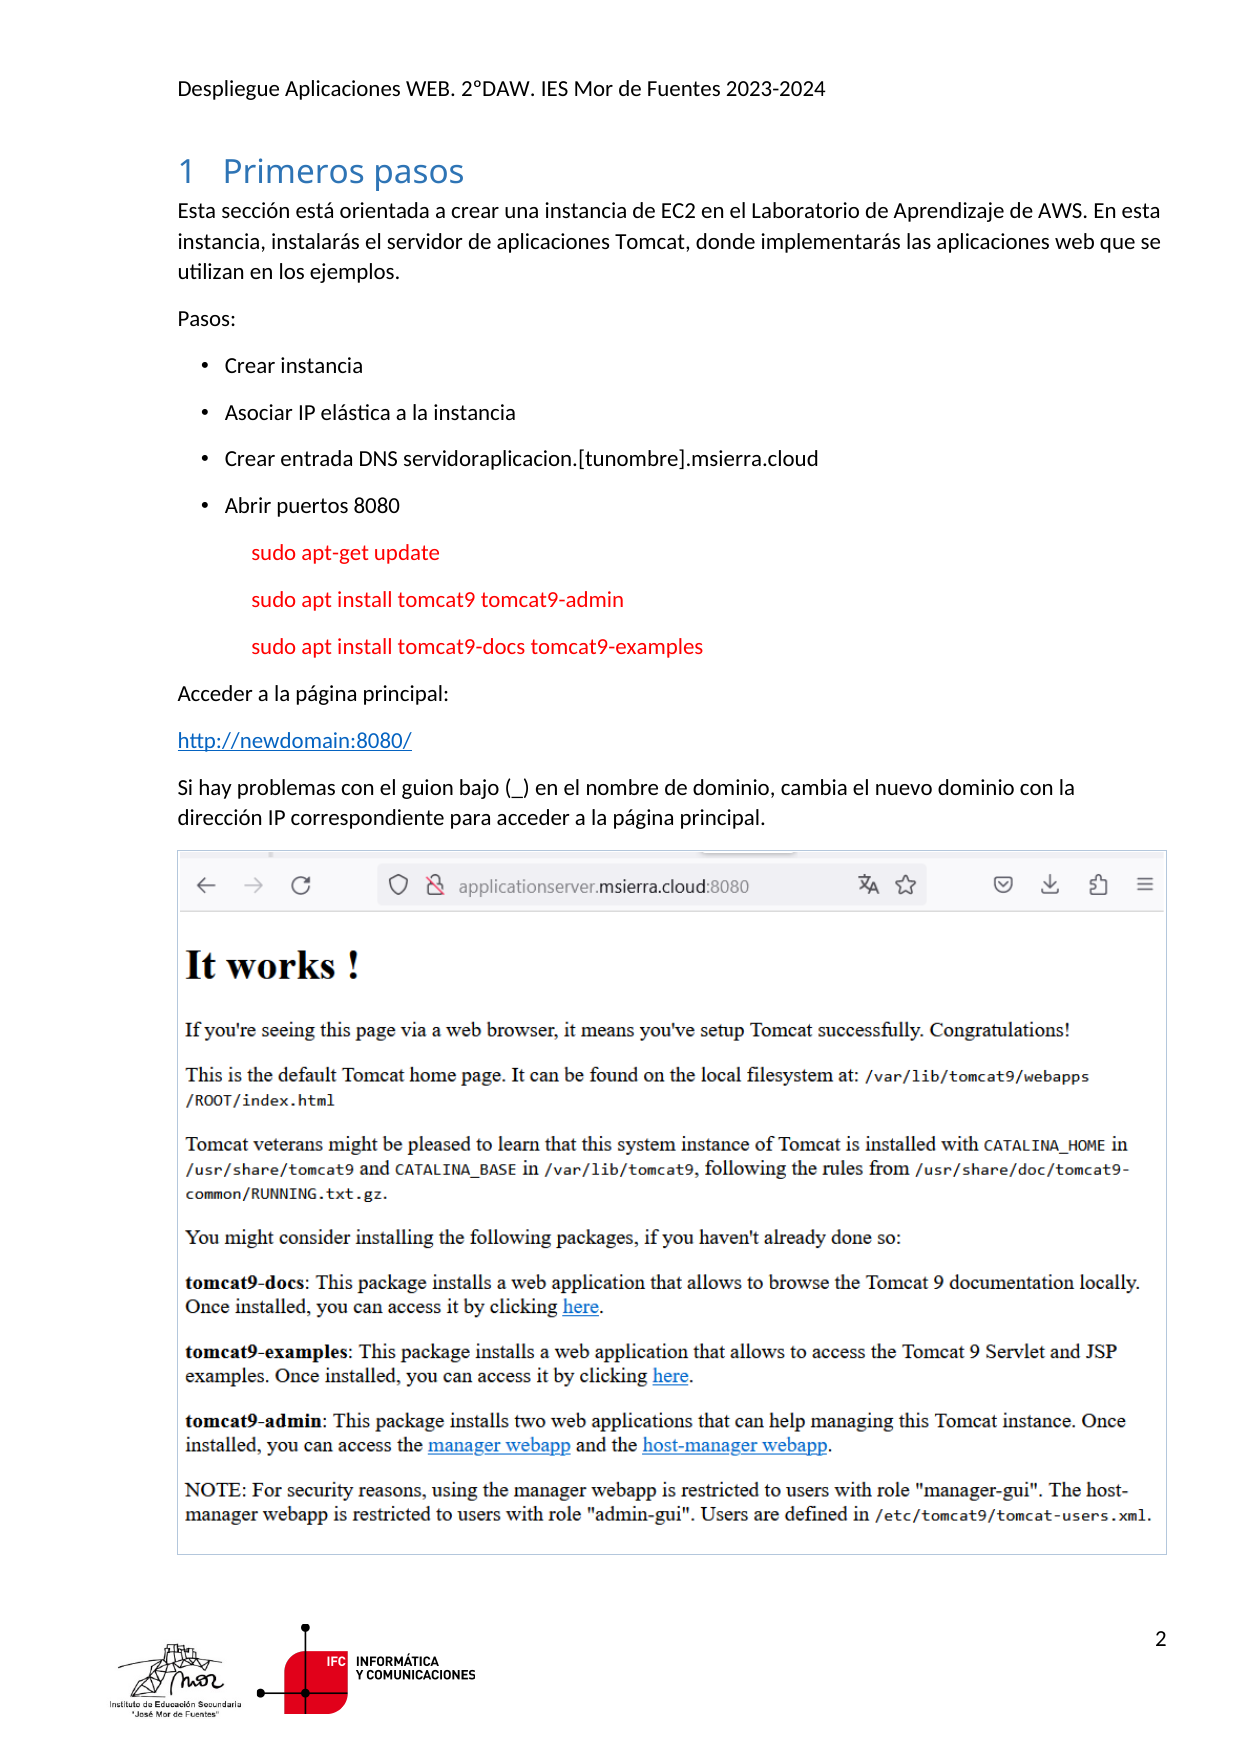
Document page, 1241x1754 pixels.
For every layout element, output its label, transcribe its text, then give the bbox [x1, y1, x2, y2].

text Esta sección está orientada a crear una instancia de EC2 en el Laboratorio de Aprendizaje de AWS. En esta instancia, instalarás el servidor de aplicaciones Tomcat, donde implementarás las aplicaciones web que se utilizan en los ejemplos. [177, 197, 1167, 285]
list Crear entrada DNS servidoraplicacion.[tunombre].msierra.cloud [201, 444, 1167, 472]
picture [256, 1624, 475, 1714]
picture [100, 1631, 249, 1736]
text sudo apt install tomcat9 tomcat9-admin [177, 585, 1167, 613]
text Acceder a la página principal: [177, 679, 1167, 707]
text http://newdomain:8080/ [177, 726, 1167, 754]
text Pasos: [177, 304, 1167, 332]
subtitle Primeros pasos [177, 148, 1167, 193]
list Crear instancia [201, 351, 1167, 379]
list Asociar IP elástica a la instancia [201, 398, 1167, 426]
picture [180, 852, 1164, 1551]
text sudo apt install tomcat9-docs tomcat9-examples [177, 632, 1167, 660]
text sudo apt-get update [177, 538, 1167, 566]
text Si hay problemas con el guion bajo (_) en el nombre de dominio, cambia el nuevo dominio con la dirección IP correspondiente para acceder a la página principal. [177, 773, 1167, 831]
list Abrir puertos 8080 [201, 491, 1167, 519]
